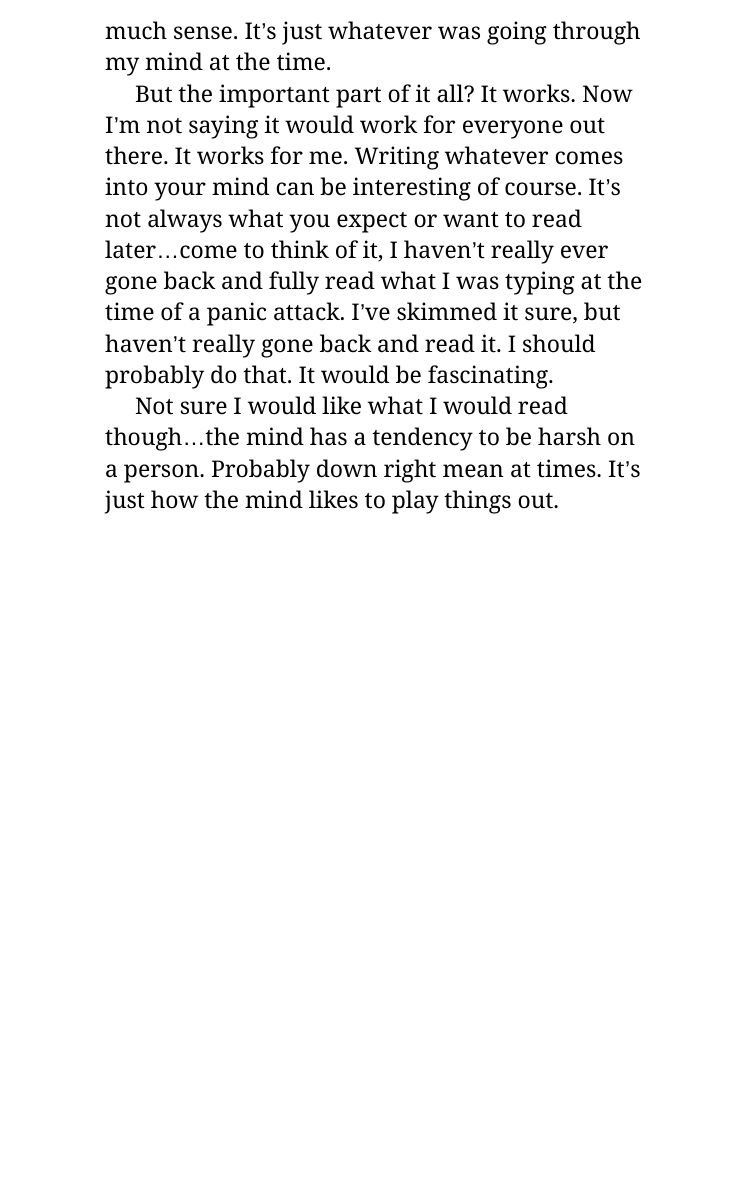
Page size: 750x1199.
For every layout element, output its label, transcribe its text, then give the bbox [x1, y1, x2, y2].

text But the important part of it all? It works. Now I’m not saying it would work for everyone out there. It works for me. Writing whatever comes into your mind can be interesting of course. It’s not always what you expect or want to read later…come to think of it, I haven’t really ever gone back and fully read what I was typing at the time of a panic attack. I’ve skimmed it sure, but haven’t really gone back and read it. I should probably do that. It would be fascinating. [105, 77, 645, 390]
text much sense. It’s just whatever was going through my mind at the time. [105, 15, 645, 77]
text Not sure I would like what I would read though…the mind has a tendency to be harsh on a person. Probably down right mean at times. It’s just how the mind likes to play things out. [105, 390, 645, 515]
